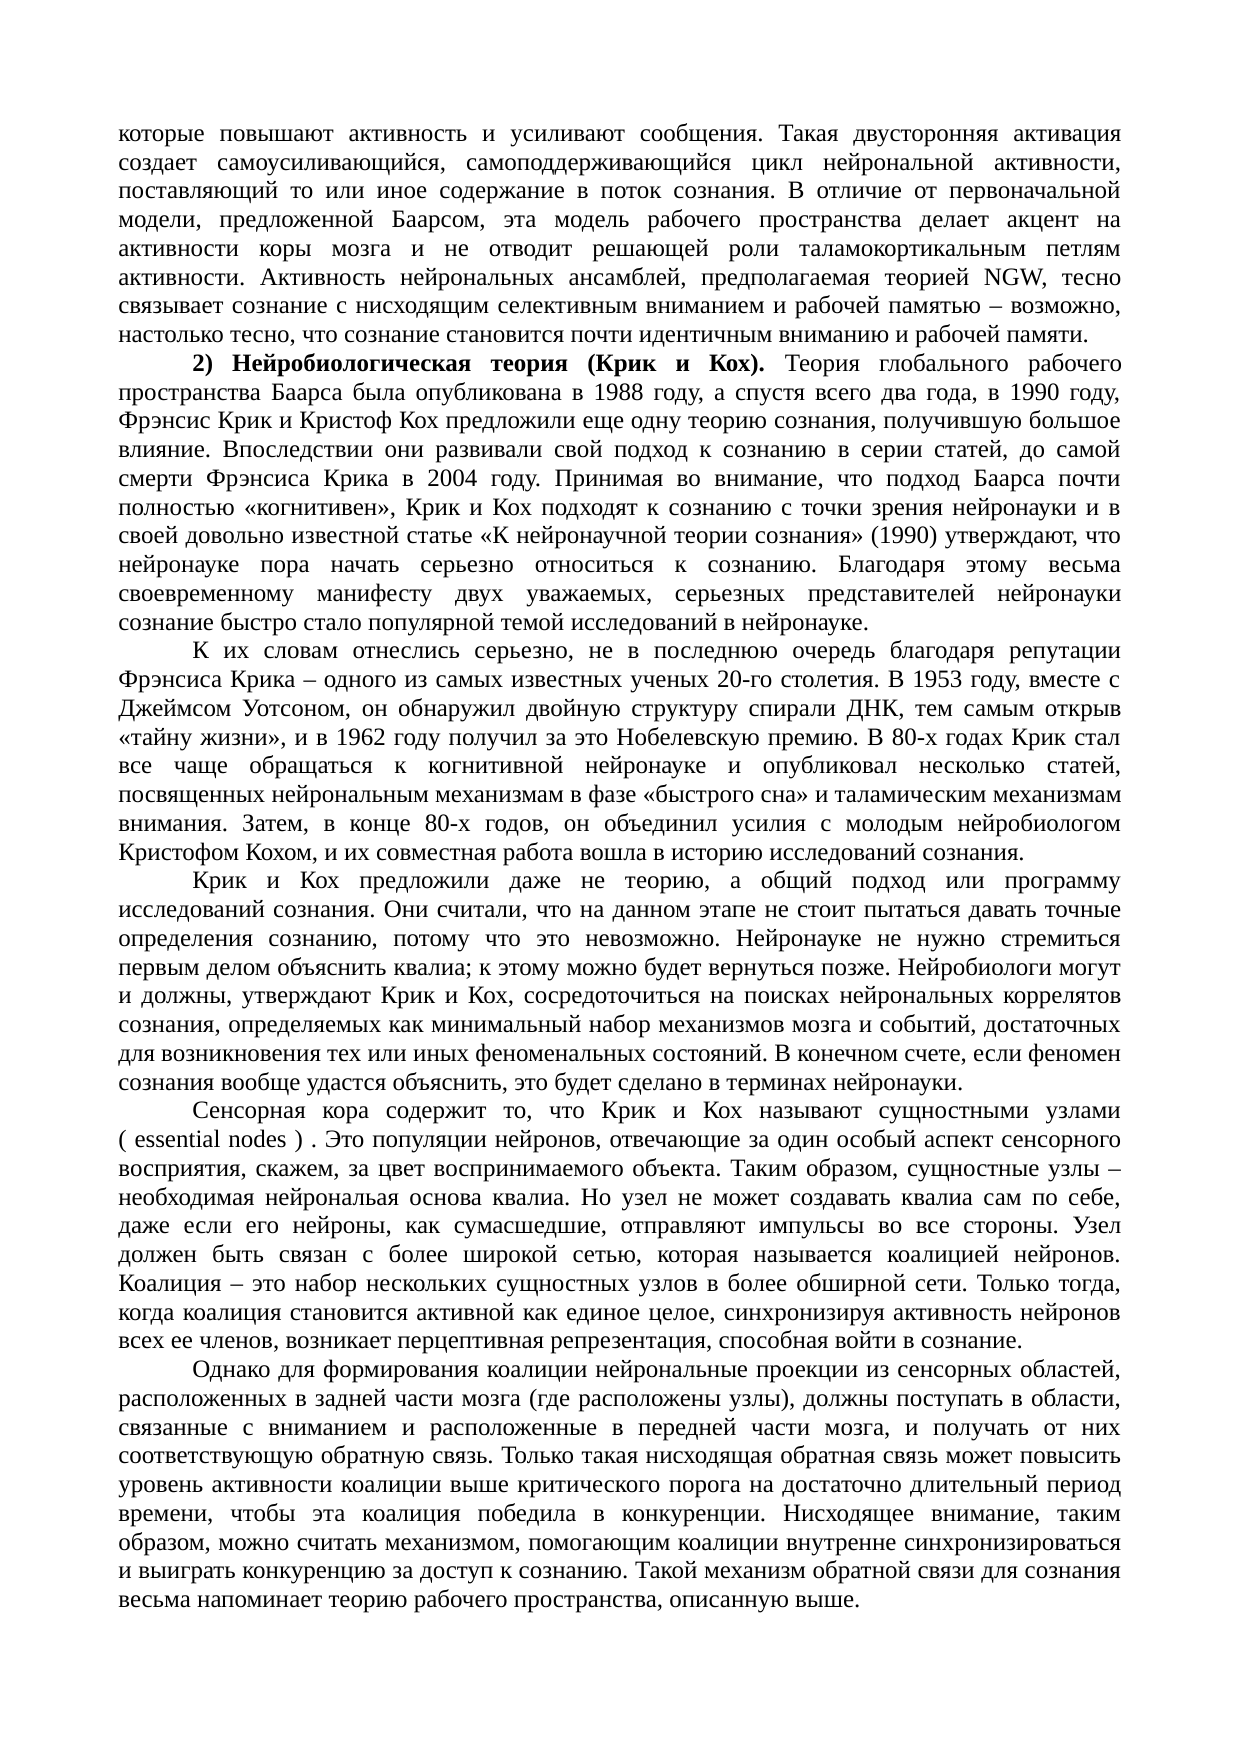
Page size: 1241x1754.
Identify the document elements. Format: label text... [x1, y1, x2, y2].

text Сенсорная кора содержит то, что Крик и Кох называют сущностными узлами ( essential nodes ) . Это популяции нейронов, отвечающие за один особый аспект сенсорного восприятия, скажем, за цвет воспринимаемого объекта. Таким образом, сущностные узлы – необходимая нейрональая основа квалиа. Но узел не может создавать квалиа сам по себе, даже если его нейроны, как сумасшедшие, отправляют импульсы во все стороны. Узел должен быть связан с более широкой сетью, которая называется коалицией нейронов. Коалиция – это набор нескольких сущностных узлов в более обширной сети. Только тогда, когда коалиция становится активной как единое целое, синхронизируя активность нейронов всех ее членов, возникает перцептивная репрезентация, способная войти в сознание. [118, 1096, 1122, 1354]
text К их словам отнеслись серьезно, не в последнюю очередь благодаря репутации Фрэнсиса Крика – одного из самых известных ученых 20-го столетия. В 1953 году, вместе с Джеймсом Уотсоном, он обнаружил двойную структуру спирали ДНК, тем самым открыв «тайну жизни», и в 1962 году получил за это Нобелевскую премию. В 80-х годах Крик стал все чаще обращаться к когнитивной нейронауке и опубликовал несколько статей, посвященных нейрональным механизмам в фазе «быстрого сна» и таламическим механизмам внимания. Затем, в конце 80-х годов, он объединил усилия с молодым нейробиологом Кристофом Кохом, и их совместная работа вошла в историю исследований сознания. [118, 636, 1122, 866]
text которые повышают активность и усиливают сообщения. Такая двусторонняя активация создает самоусиливающийся, самоподдерживающийся цикл нейрональной активности, поставляющий то или иное содержание в поток сознания. В отличие от первоначальной модели, предложенной Баарсом, эта модель рабочего пространства делает акцент на активности коры мозга и не отводит решающей роли таламокортикальным петлям активности. Активность нейрональных ансамблей, предполагаемая теорией NGW, тесно связывает сознание с нисходящим селективным вниманием и рабочей памятью – возможно, настолько тесно, что сознание становится почти идентичным вниманию и рабочей памяти. [118, 118, 1122, 348]
text 2) Нейробиологическая теория (Крик и Кох). Теория глобального рабочего пространства Баарса была опубликована в 1988 году, а спустя всего два года, в 1990 году, Фрэнсис Крик и Кристоф Кох предложили еще одну теорию сознания, получившую большое влияние. Впоследствии они развивали свой подход к сознанию в серии статей, до самой смерти Фрэнсиса Крика в 2004 году. Принимая во внимание, что подход Баарса почти полностью «когнитивен», Крик и Кох подходят к сознанию с точки зрения нейронауки и в своей довольно известной статье «К нейронаучной теории сознания» (1990) утверждают, что нейронауке пора начать серьезно относиться к сознанию. Благодаря этому весьма своевременному манифесту двух уважаемых, серьезных представителей нейронауки сознание быстро стало популярной темой исследований в нейронауке. [118, 348, 1122, 636]
text Крик и Кох предложили даже не теорию, а общий подход или программу исследований сознания. Они считали, что на данном этапе не стоит пытаться давать точные определения сознанию, потому что это невозможно. Нейронауке не нужно стремиться первым делом объяснить квалиа; к этому можно будет вернуться позже. Нейробиологи могут и должны, утверждают Крик и Кох, сосредоточиться на поисках нейрональных коррелятов сознания, определяемых как минимальный набор механизмов мозга и событий, достаточных для возникновения тех или иных феноменальных состояний. В конечном счете, если феномен сознания вообще удастся объяснить, это будет сделано в терминах нейронауки. [118, 866, 1122, 1096]
text Однако для формирования коалиции нейрональные проекции из сенсорных областей, расположенных в задней части мозга (где расположены узлы), должны поступать в области, связанные с вниманием и расположенные в передней части мозга, и получать от них соответствующую обратную связь. Только такая нисходящая обратная связь может повысить уровень активности коалиции выше критического порога на достаточно длительный период времени, чтобы эта коалиция победила в конкуренции. Нисходящее внимание, таким образом, можно считать механизмом, помогающим коалиции внутренне синхронизироваться и выиграть конкуренцию за доступ к сознанию. Такой механизм обратной связи для сознания весьма напоминает теорию рабочего пространства, описанную выше. [118, 1354, 1122, 1613]
